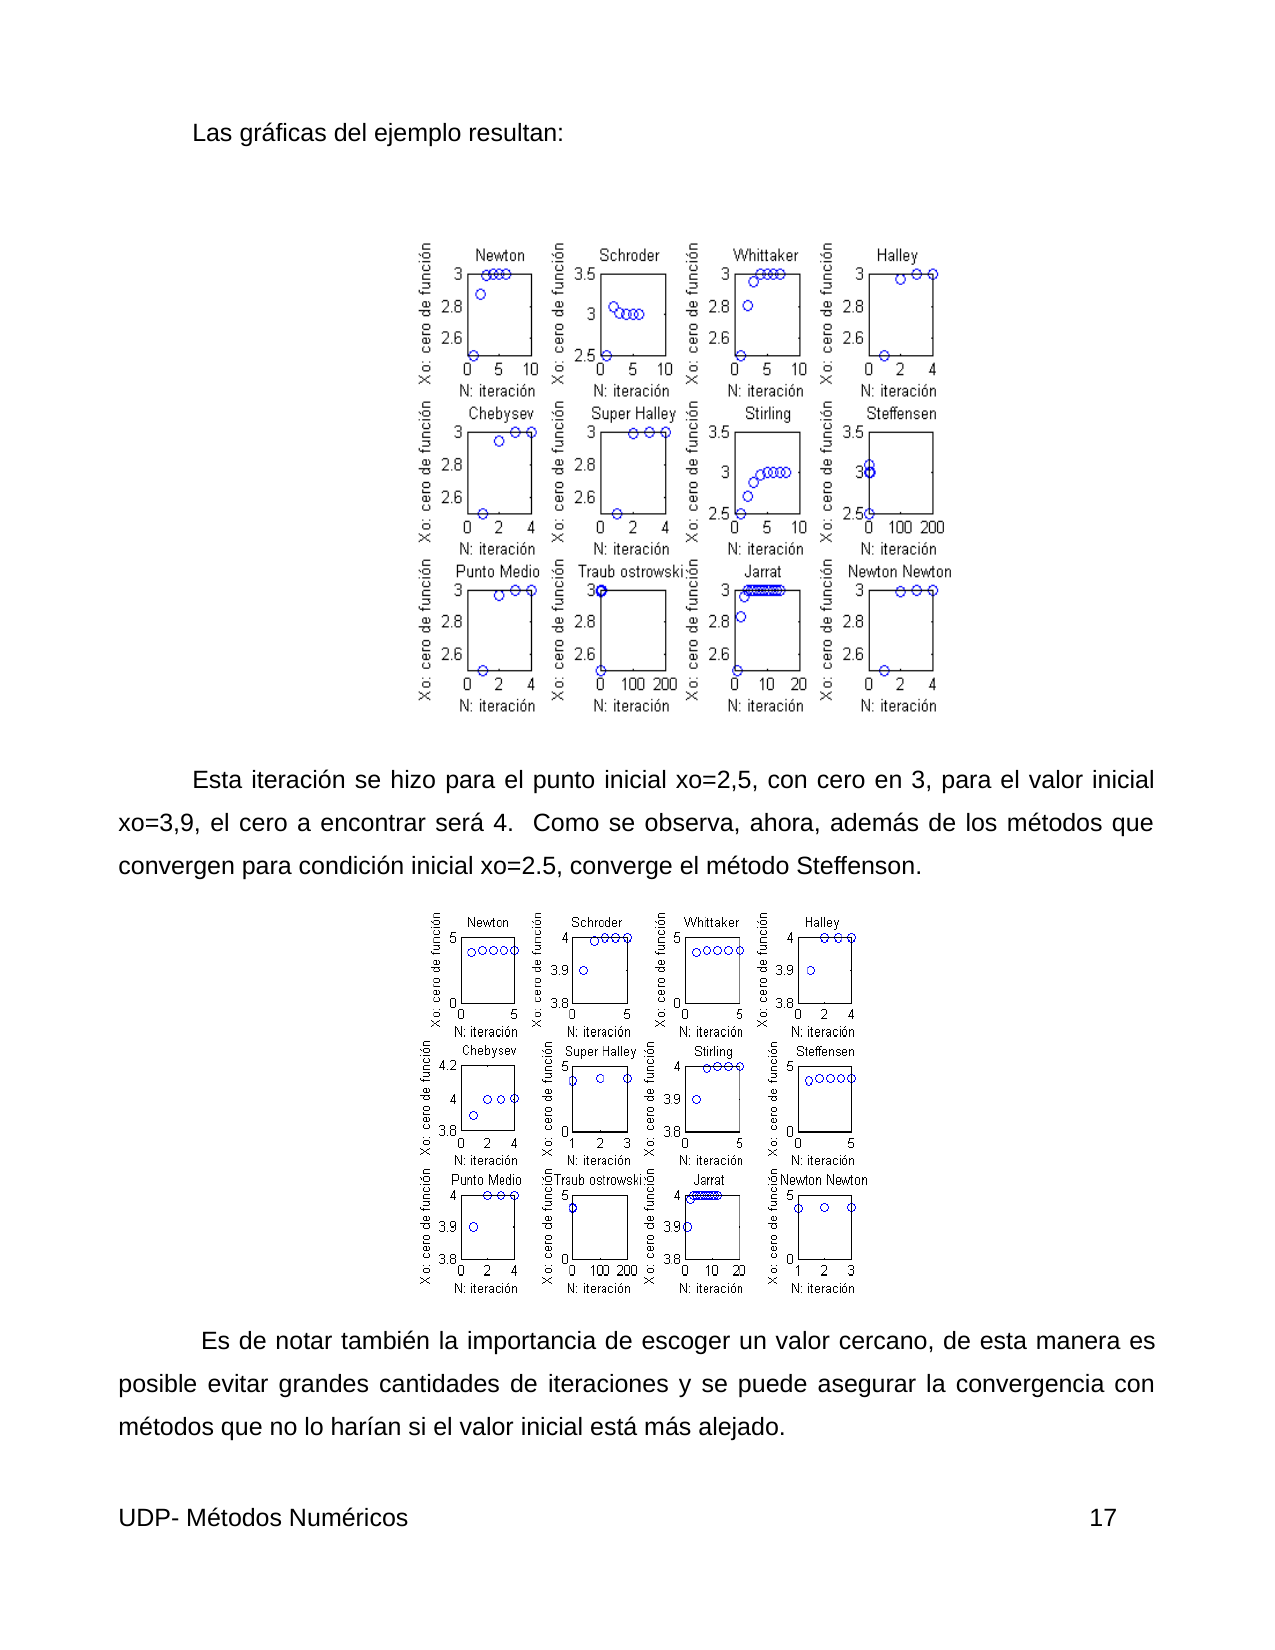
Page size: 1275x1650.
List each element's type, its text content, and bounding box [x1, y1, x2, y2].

text Las gráficas del ejemplo resultan: [118, 118, 1157, 147]
text Es de notar también la importancia de escoger un valor cercano, de esta manera es posible evitar grandes cantidades de iteraciones y se puede asegurar la convergencia con métodos que no lo harían si el valor inicial está más alejado. [118, 1326, 1157, 1441]
picture [365, 894, 910, 1323]
text Esta iteración se hizo para el punto inicial xo=2,5, con cero en 3, para el valor inicial xo=3,9, el cero a encontrar será 4. Como se observa, ahora, además de los métodos que convergen para condición inicial xo=2.5, converge el método Steffenson. [118, 765, 1157, 880]
picture [355, 221, 1003, 748]
